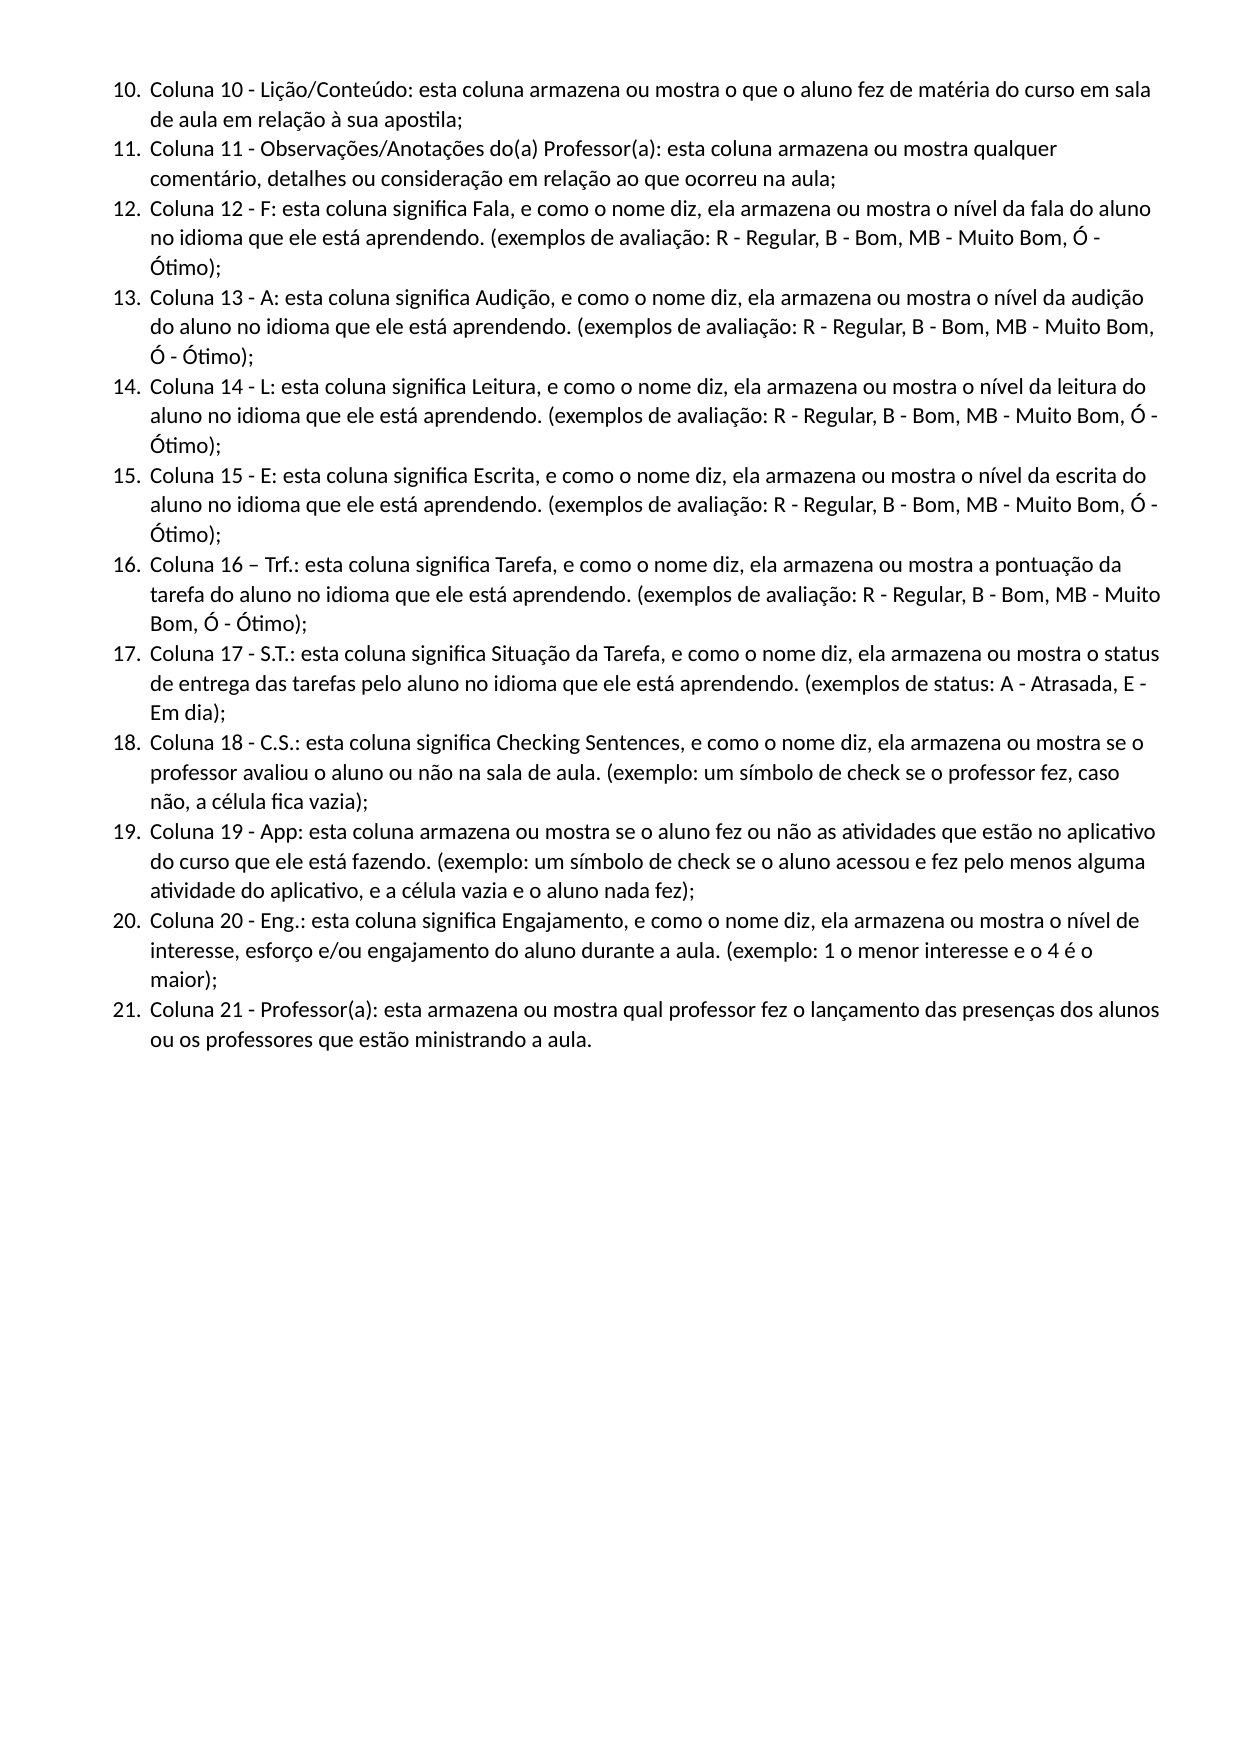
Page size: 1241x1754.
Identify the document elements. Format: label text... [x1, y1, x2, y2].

list Coluna 18 - C.S.: esta coluna significa Checking Sentences, e como o nome diz, ela armazena ou mostra se o professor avaliou o aluno ou não na sala de aula. (exemplo: um símbolo de check se o professor fez, caso não, a célula fica vazia); [112, 728, 1165, 816]
list Coluna 19 - App: esta coluna armazena ou mostra se o aluno fez ou não as atividades que estão no aplicativo do curso que ele está fazendo. (exemplo: um símbolo de check se o aluno acessou e fez pelo menos alguma atividade do aplicativo, e a célula vazia e o aluno nada fez); [112, 817, 1165, 904]
list Coluna 16 – Trf.: esta coluna significa Tarefa, e como o nome diz, ela armazena ou mostra a pontuação da tarefa do aluno no idioma que ele está aprendendo. (exemplos de avaliação: R - Regular, B - Bom, MB - Muito Bom, Ó - Ótimo); [112, 550, 1165, 637]
list Coluna 14 - L: esta coluna significa Leitura, e como o nome diz, ela armazena ou mostra o nível da leitura do aluno no idioma que ele está aprendendo. (exemplos de avaliação: R - Regular, B - Bom, MB - Muito Bom, Ó - Ótimo); [112, 372, 1165, 459]
list Coluna 17 - S.T.: esta coluna significa Situação da Tarefa, e como o nome diz, ela armazena ou mostra o status de entrega das tarefas pelo aluno no idioma que ele está aprendendo. (exemplos de status: A - Atrasada, E - Em dia); [112, 639, 1165, 726]
list Coluna 11 - Observações/Anotações do(a) Professor(a): esta coluna armazena ou mostra qualquer comentário, detalhes ou consideração em relação ao que ocorreu na aula; [112, 134, 1165, 192]
list Coluna 13 - A: esta coluna significa Audição, e como o nome diz, ela armazena ou mostra o nível da audição do aluno no idioma que ele está aprendendo. (exemplos de avaliação: R - Regular, B - Bom, MB - Muito Bom, Ó - Ótimo); [112, 283, 1165, 370]
list Coluna 21 - Professor(a): esta armazena ou mostra qual professor fez o lançamento das presenças dos alunos ou os professores que estão ministrando a aula. [112, 995, 1165, 1053]
list Coluna 10 - Lição/Conteúdo: esta coluna armazena ou mostra o que o aluno fez de matéria do curso em sala de aula em relação à sua apostila; [112, 75, 1165, 133]
list Coluna 15 - E: esta coluna significa Escrita, e como o nome diz, ela armazena ou mostra o nível da escrita do aluno no idioma que ele está aprendendo. (exemplos de avaliação: R - Regular, B - Bom, MB - Muito Bom, Ó - Ótimo); [112, 461, 1165, 548]
list Coluna 12 - F: esta coluna significa Fala, e como o nome diz, ela armazena ou mostra o nível da fala do aluno no idioma que ele está aprendendo. (exemplos de avaliação: R - Regular, B - Bom, MB - Muito Bom, Ó - Ótimo); [112, 194, 1165, 281]
list Coluna 20 - Eng.: esta coluna significa Engajamento, e como o nome diz, ela armazena ou mostra o nível de interesse, esforço e/ou engajamento do aluno durante a aula. (exemplo: 1 o menor interesse e o 4 é o maior); [112, 906, 1165, 994]
